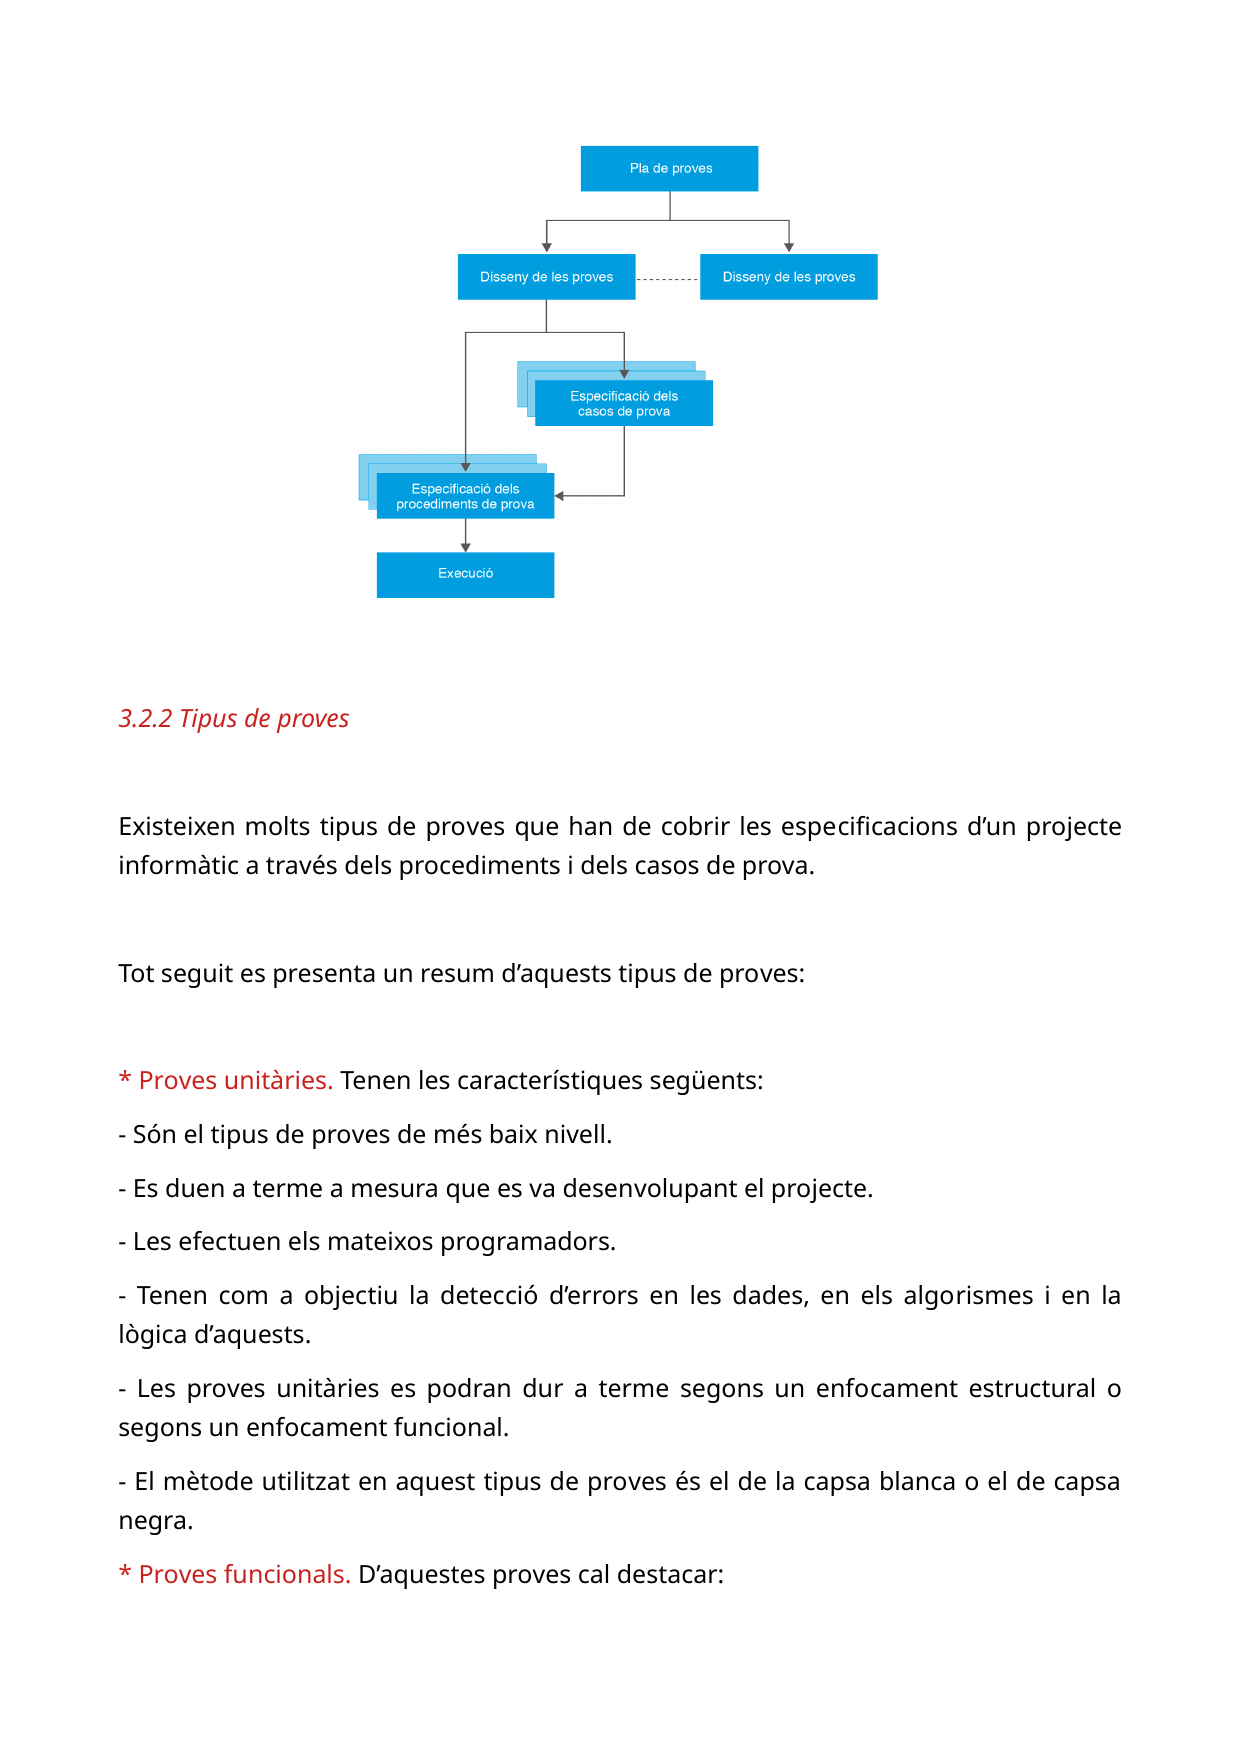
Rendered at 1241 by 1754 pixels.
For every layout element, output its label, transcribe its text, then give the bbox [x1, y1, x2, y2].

text Exis­tei­xen molts tipus de pro­ves que han de cobrir les espe­ci­fi­ca­ci­ons d’un pro­jecte infor­mà­tic a tra­vés dels pro­ce­di­ments i dels casos de prova. [118, 809, 1122, 882]
text - El mètode uti­lit­zat en aquest tipus de pro­ves és el de la capsa blanca o el de capsa negra. [118, 1464, 1122, 1537]
text - Les pro­ves uni­tà­ries es podran dur a terme segons un enfo­ca­ment estruc­tu­ral o segons un enfo­ca­ment fun­ci­o­nal. [118, 1371, 1122, 1444]
text - Les efec­tuen els matei­xos pro­gra­ma­dors. [118, 1224, 1122, 1258]
text 3.2.2 Tipus de proves [118, 701, 1122, 735]
text - Són el tipus de pro­ves de més baix nivell. [118, 1117, 1122, 1151]
text - Es duen a terme a mesura que es va desen­vo­lu­pant el pro­jecte. [118, 1170, 1122, 1204]
picture [332, 118, 909, 628]
text Tot seguit es pre­senta un resum d’aquests tipus de pro­ves: [118, 955, 1122, 989]
text * Pro­ves uni­tà­ries. Tenen les carac­te­rís­ti­ques següents: [118, 1063, 1122, 1097]
text - Tenen com a objec­tiu la detec­ció d’errors en les dades, en els algo­ris­mes i en la lògica d’aquests. [118, 1278, 1122, 1351]
text * Pro­ves fun­ci­o­nals. D’aques­tes pro­ves cal des­ta­car: [118, 1557, 1122, 1591]
